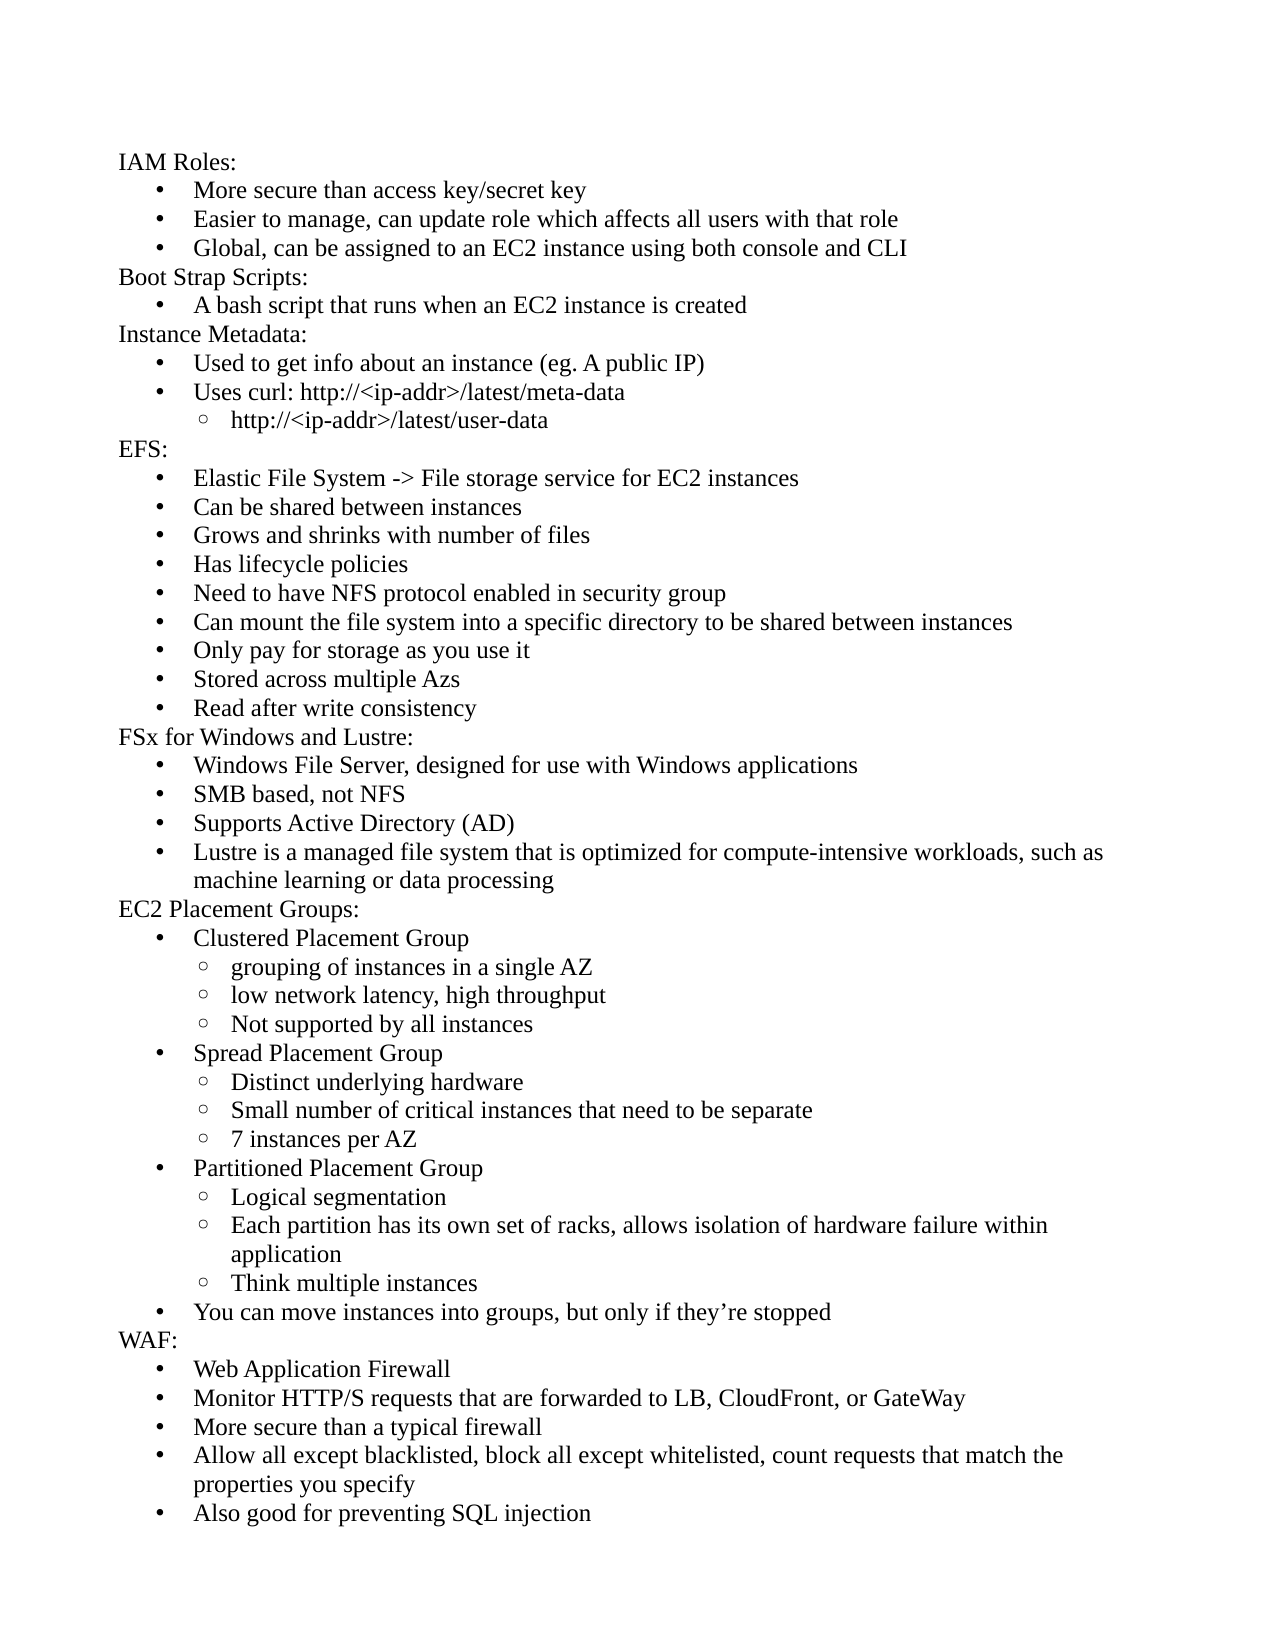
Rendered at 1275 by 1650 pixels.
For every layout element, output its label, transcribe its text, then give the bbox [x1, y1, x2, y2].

list Can be shared between instances [156, 492, 1157, 521]
list Grows and shrinks with number of files [156, 521, 1157, 549]
list Read after write consistency [156, 693, 1157, 722]
list SMB based, not NFS [156, 779, 1157, 808]
list low network latency, high throughput [193, 981, 1157, 1009]
list Need to have NFS protocol enabled in security group [156, 578, 1157, 607]
list Allow all except blacklisted, block all except whitelisted, count requests that match the properties you specify [156, 1441, 1157, 1498]
list Used to get info about an instance (eg. A public IP) [156, 348, 1157, 377]
list Has lifecycle policies [156, 549, 1157, 578]
list Also good for preventing SQL injection [156, 1498, 1157, 1527]
list Monitor HTTP/S requests that are forwarded to LB, CloudFront, or GateWay [156, 1383, 1157, 1412]
list Small number of critical instances that need to be separate [193, 1096, 1157, 1124]
list Logical segmentation [193, 1182, 1157, 1211]
list More secure than access key/secret key [156, 176, 1157, 204]
list Think multiple instances [193, 1268, 1157, 1297]
text FSx for Windows and Lustre: [118, 722, 1157, 751]
text EC2 Placement Groups: [118, 894, 1157, 923]
list grouping of instances in a single AZ [193, 952, 1157, 981]
list Partitioned Placement Group [156, 1153, 1157, 1182]
list Not supported by all instances [193, 1009, 1157, 1038]
list Uses curl: http://<ip-addr>/latest/meta-data [156, 377, 1157, 406]
list Elastic File System -> File storage service for EC2 instances [156, 463, 1157, 492]
list Only pay for storage as you use it [156, 636, 1157, 664]
text EFS: [118, 434, 1157, 463]
list Clustered Placement Group [156, 923, 1157, 952]
text IAM Roles: [118, 147, 1157, 176]
list Easier to manage, can update role which affects all users with that role [156, 204, 1157, 233]
list A bash script that runs when an EC2 instance is created [156, 291, 1157, 319]
list Web Application Firewall [156, 1354, 1157, 1383]
list Lustre is a managed file system that is optimized for compute-intensive workloads, such as machine learning or data processing [156, 837, 1157, 894]
list Stored across multiple Azs [156, 664, 1157, 693]
list Windows File Server, designed for use with Windows applications [156, 751, 1157, 779]
list Distinct underlying hardware [193, 1067, 1157, 1096]
list Global, can be assigned to an EC2 instance using both console and CLI [156, 233, 1157, 262]
text WAF: [118, 1326, 1157, 1354]
list You can move instances into groups, but only if they’re stopped [156, 1297, 1157, 1326]
list More secure than a typical firewall [156, 1412, 1157, 1441]
list Can mount the file system into a specific directory to be shared between instances [156, 607, 1157, 636]
list Spread Placement Group [156, 1038, 1157, 1067]
list Supports Active Directory (AD) [156, 808, 1157, 837]
list Each partition has its own set of racks, allows isolation of hardware failure within application [193, 1211, 1157, 1268]
list 7 instances per AZ [193, 1124, 1157, 1153]
list http://<ip-addr>/latest/user-data [193, 406, 1157, 434]
text Instance Metadata: [118, 319, 1157, 348]
text Boot Strap Scripts: [118, 262, 1157, 291]
